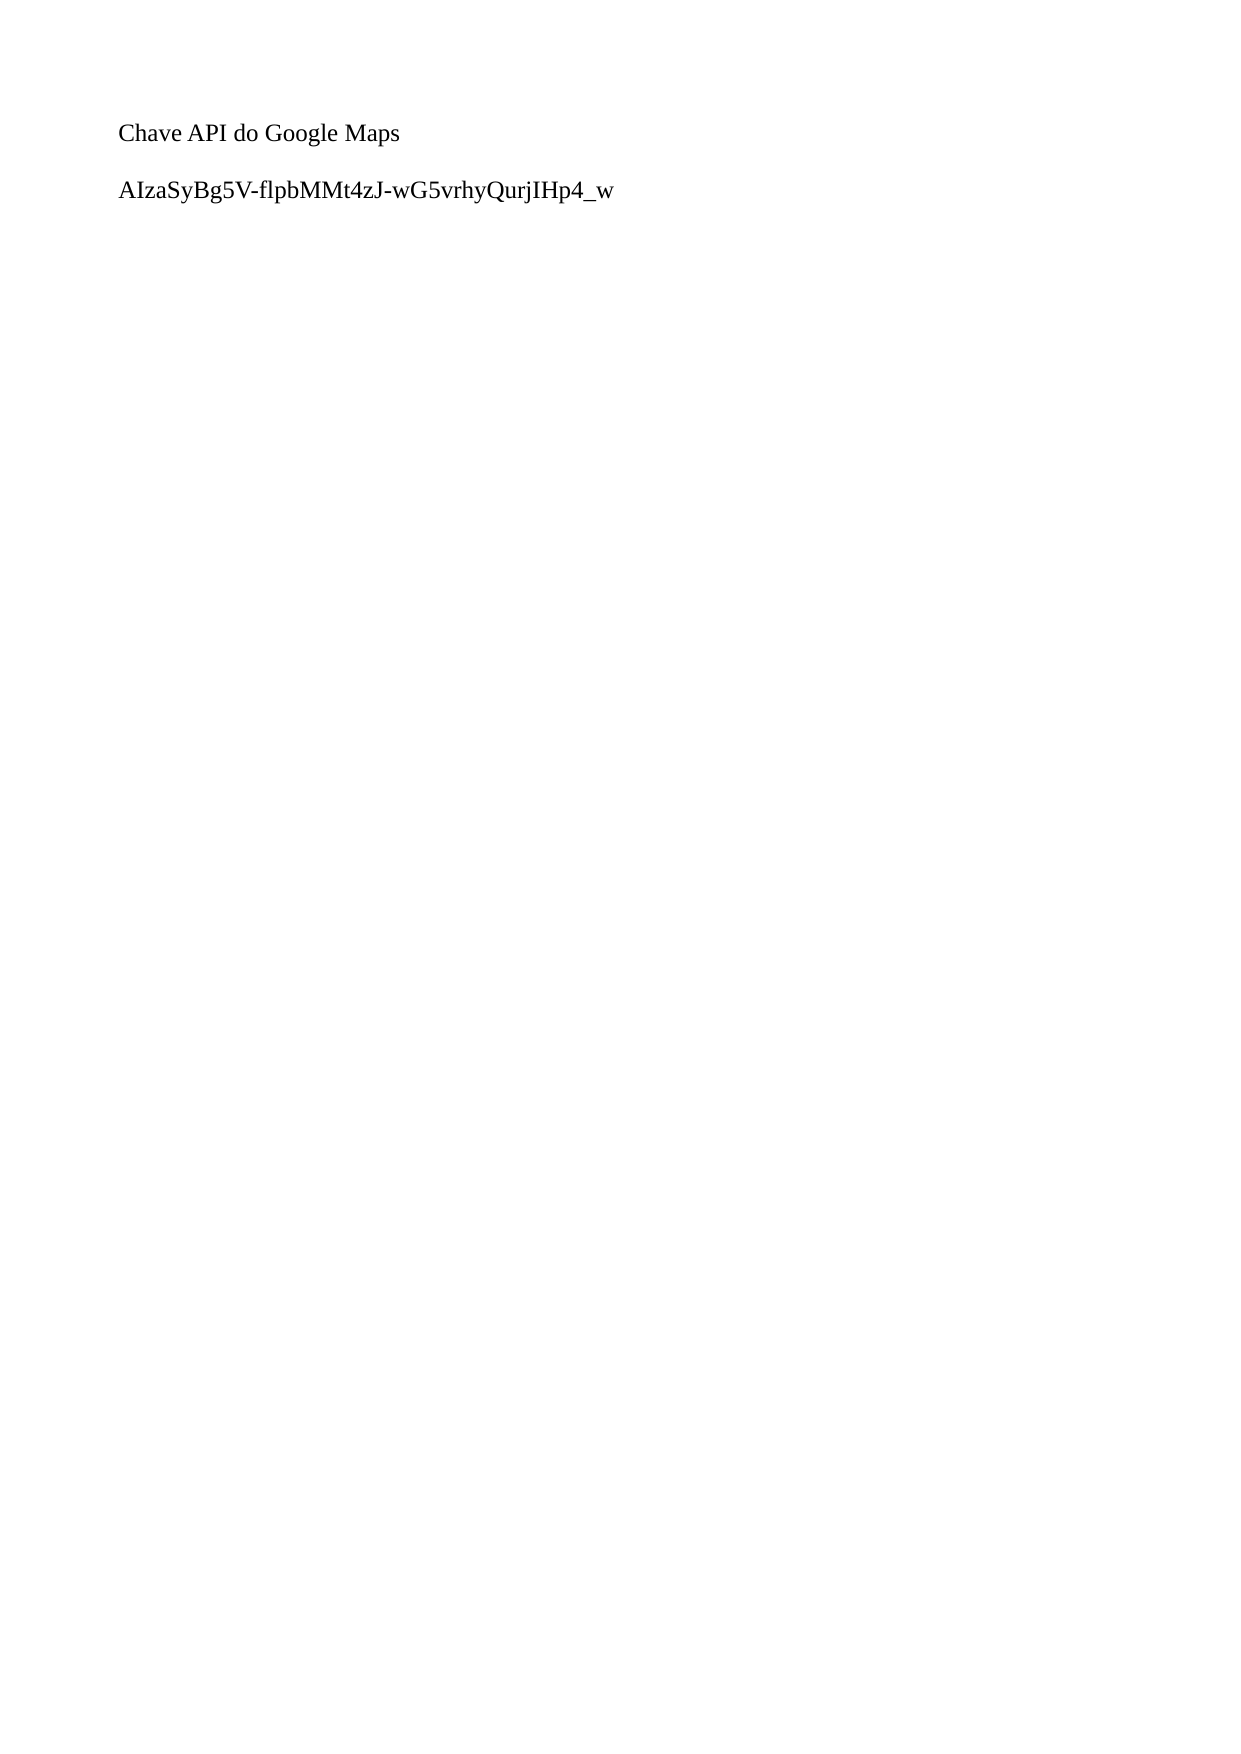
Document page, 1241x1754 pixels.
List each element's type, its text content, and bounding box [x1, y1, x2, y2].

text AIzaSyBg5V-flpbMMt4zJ-wG5vrhyQurjIHp4_w [118, 176, 1122, 204]
text Chave API do Google Maps [118, 118, 1122, 147]
